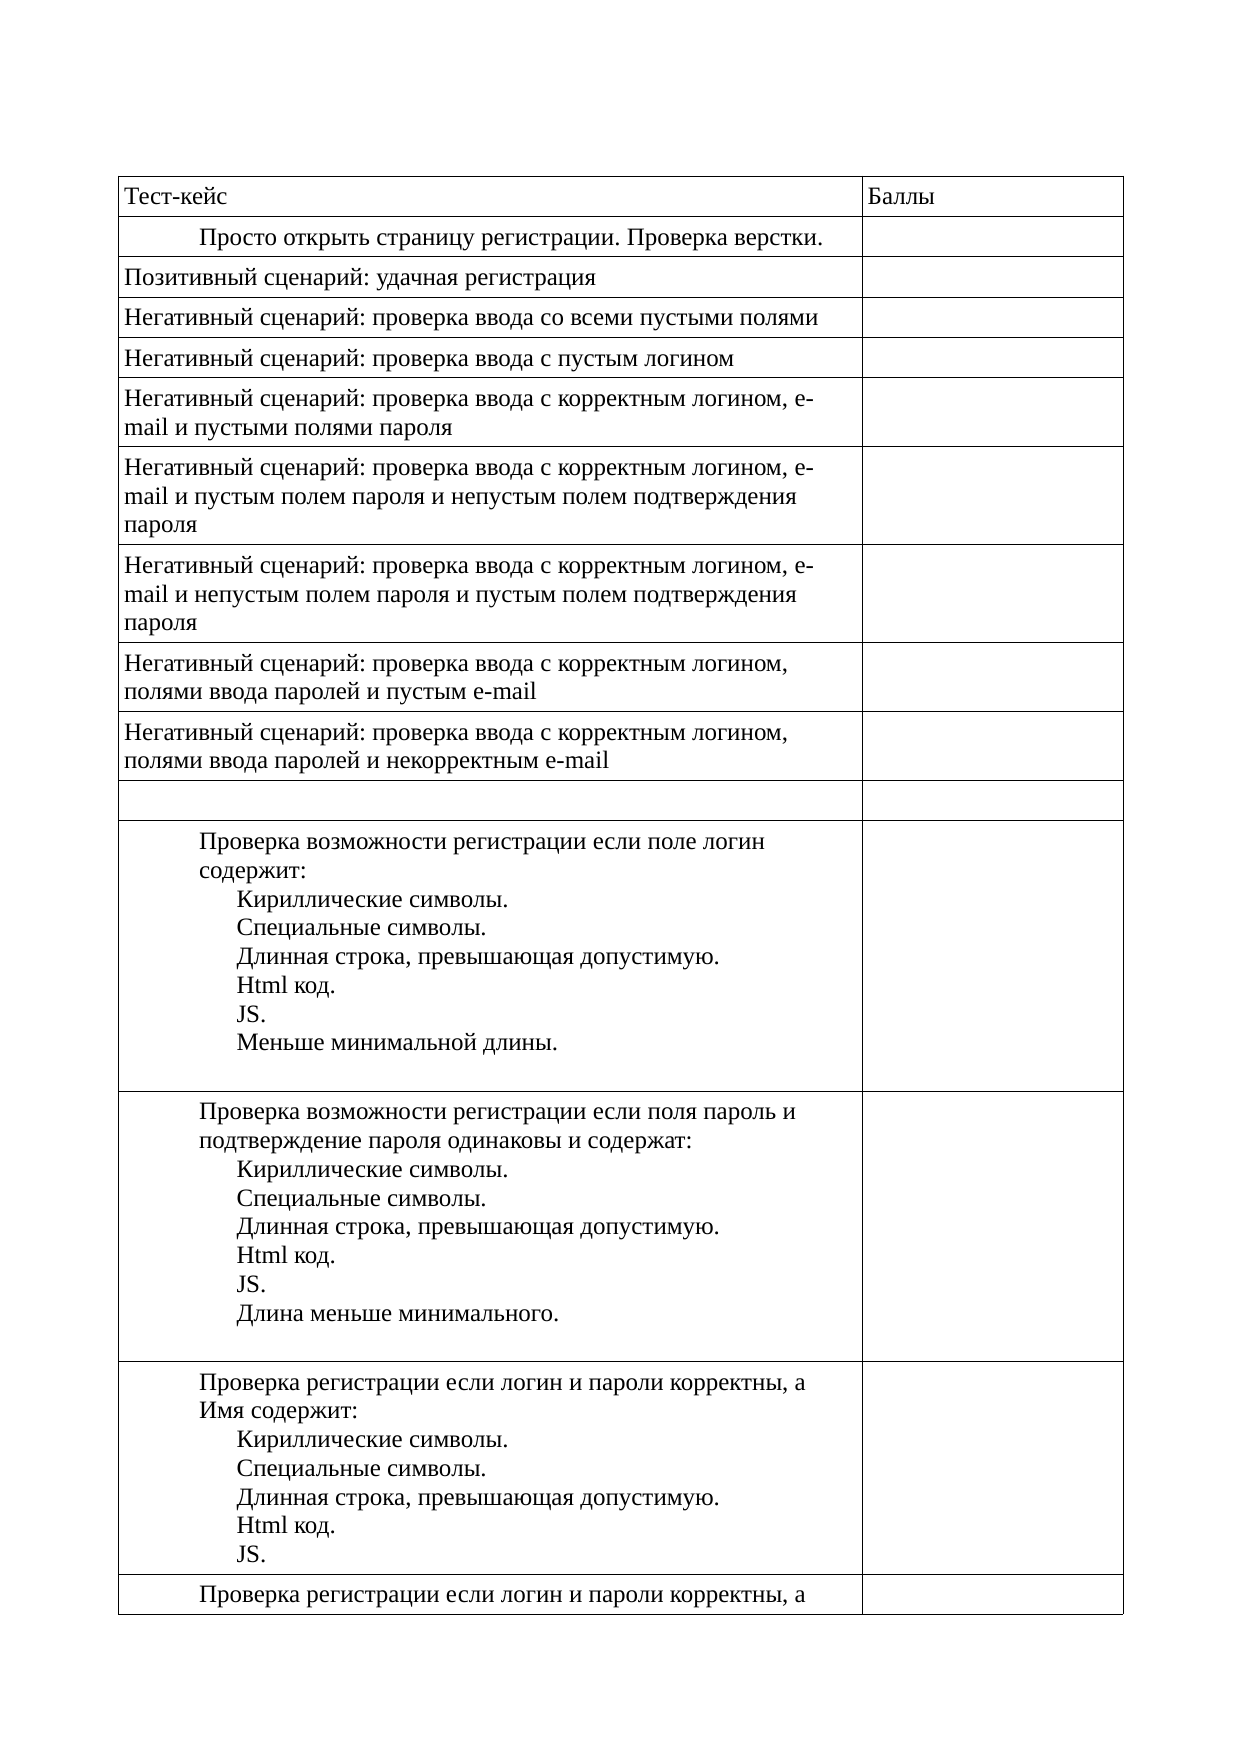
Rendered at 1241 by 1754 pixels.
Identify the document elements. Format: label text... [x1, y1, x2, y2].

table_cell [863, 1575, 1123, 1614]
table_cell Негативный сценарий: проверка ввода с корректным логином, e-mail и пустым полем пароля и непустым полем подтверждения пароля [119, 447, 862, 544]
table_cell [863, 257, 1123, 297]
table_cell [863, 338, 1123, 377]
table_header Тест-кейс [119, 177, 862, 216]
table_cell [863, 378, 1123, 446]
table_cell [863, 712, 1123, 780]
table_cell [863, 545, 1123, 642]
table_cell Негативный сценарий: проверка ввода с пустым логином [119, 338, 862, 377]
table_cell Проверка регистрации если логин и пароли корректны, а [119, 1575, 862, 1614]
table_cell [863, 643, 1123, 711]
table_cell Проверка регистрации если логин и пароли корректны, а Имя содержит: Кириллические символы. Специальные символы. Длинная строка, превышающая допустимую. Html код. JS. [119, 1362, 862, 1574]
table_cell [863, 781, 1123, 820]
table_header Баллы [863, 177, 1123, 216]
table_cell Негативный сценарий: проверка ввода со всеми пустыми полями [119, 298, 862, 337]
table_cell Негативный сценарий: проверка ввода с корректным логином, e-mail и непустым полем пароля и пустым полем подтверждения пароля [119, 545, 862, 642]
table_cell Негативный сценарий: проверка ввода с корректным логином, e-mail и пустыми полями пароля [119, 378, 862, 446]
table_cell Позитивный сценарий: удачная регистрация [119, 257, 862, 297]
table_cell [863, 1362, 1123, 1574]
table_cell [863, 821, 1123, 1091]
table_cell [863, 1092, 1123, 1361]
table_cell Просто открыть страницу регистрации. Проверка верстки. [119, 217, 862, 256]
table_cell [863, 298, 1123, 337]
table_cell Проверка возможности регистрации если поле логин содержит: Кириллические символы. Специальные символы. Длинная строка, превышающая допустимую. Html код. JS. Меньше минимальной длины. [119, 821, 862, 1091]
table_cell [863, 217, 1123, 256]
table_cell Негативный сценарий: проверка ввода с корректным логином, полями ввода паролей и некорректным e-mail [119, 712, 862, 780]
table_cell Негативный сценарий: проверка ввода с корректным логином, полями ввода паролей и пустым e-mail [119, 643, 862, 711]
table_cell [119, 781, 862, 820]
table_cell [863, 447, 1123, 544]
table_cell Проверка возможности регистрации если поля пароль и подтверждение пароля одинаковы и содержат: Кириллические символы. Специальные символы. Длинная строка, превышающая допустимую. Html код. JS. Длина меньше минимального. [119, 1092, 862, 1361]
